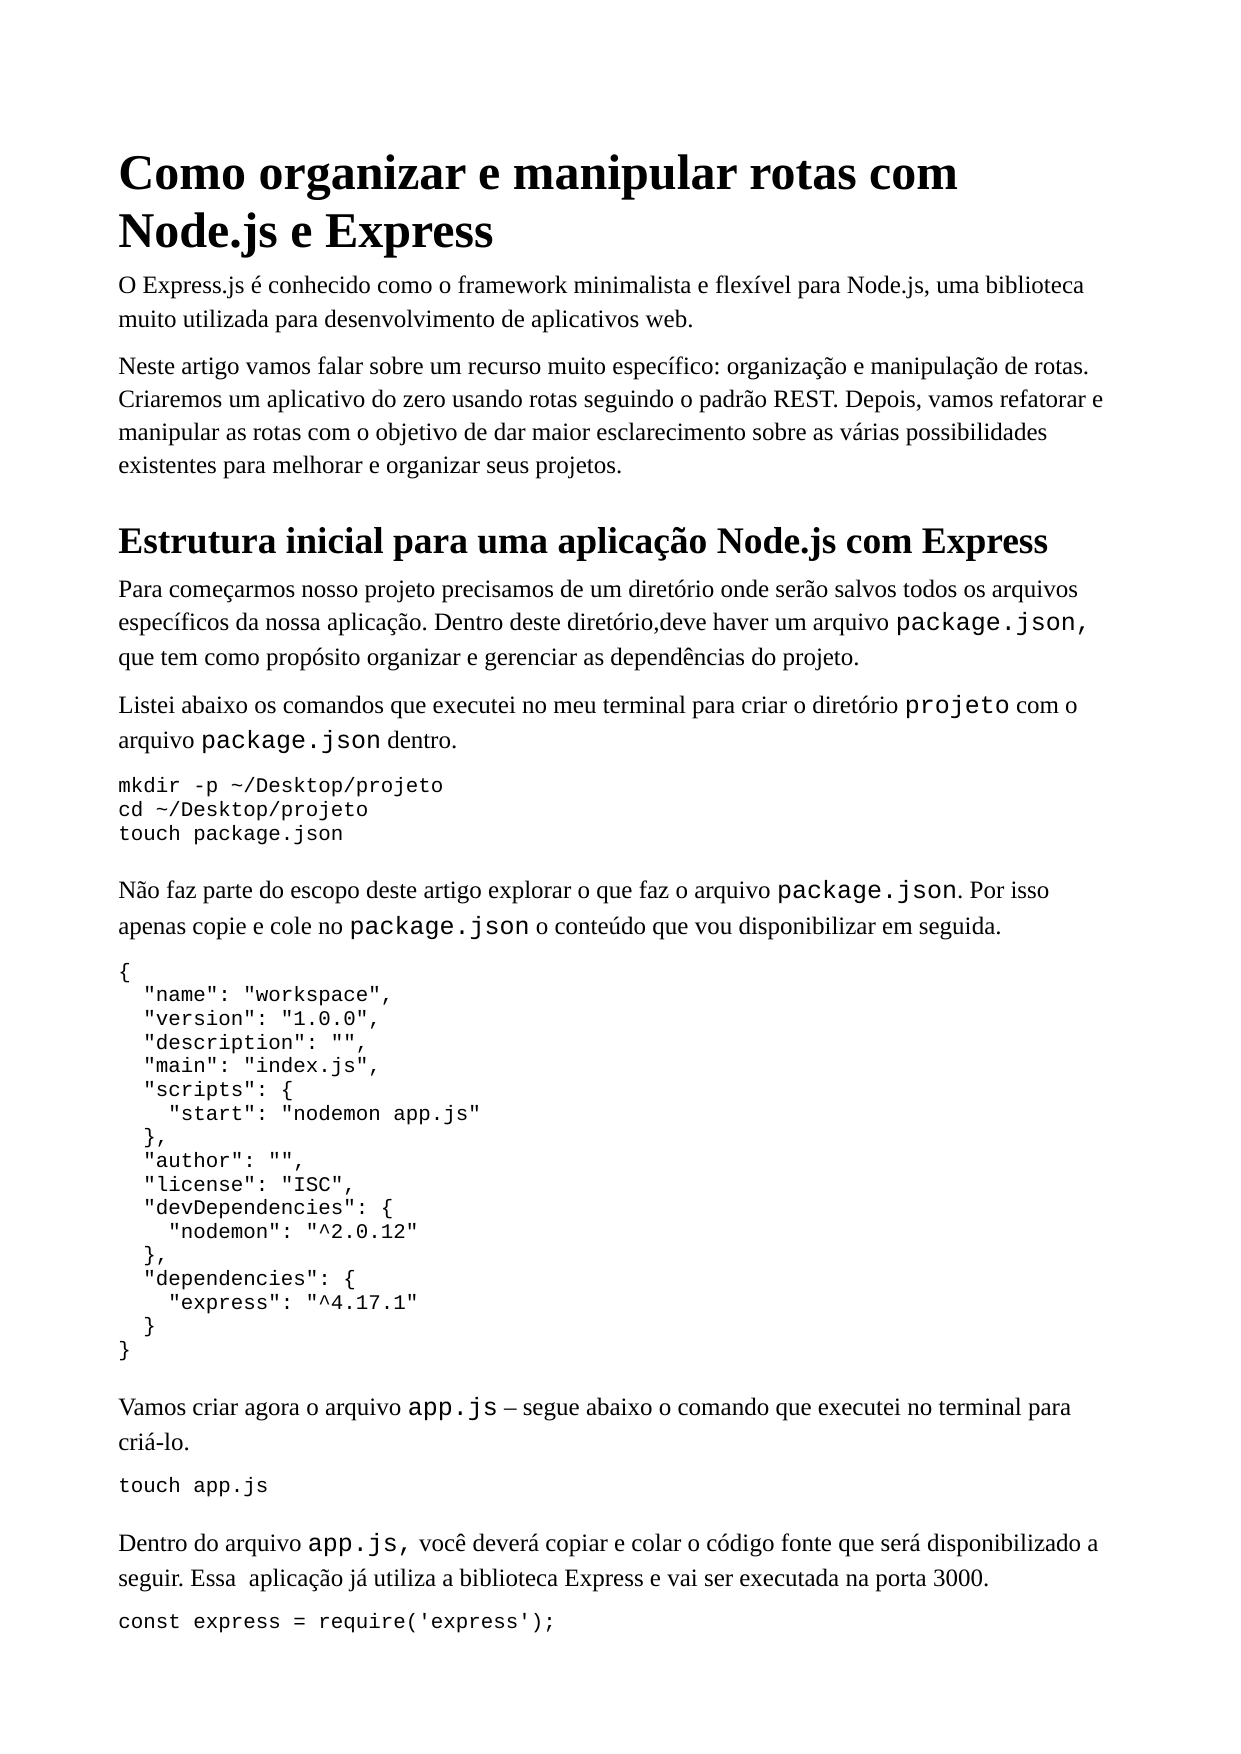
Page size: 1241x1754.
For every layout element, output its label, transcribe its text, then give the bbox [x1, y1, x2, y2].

text "author": "", [118, 1150, 1122, 1173]
text "dependencies": { [118, 1268, 1122, 1292]
subtitle Como organizar e manipular rotas com Node.js e Express [118, 143, 1122, 258]
text mkdir -p ~/Desktop/projeto [118, 775, 1122, 799]
text "license": "ISC", [118, 1173, 1122, 1197]
text } [118, 1315, 1122, 1339]
subtitle Estrutura inicial para uma aplicação Node.js com Express [118, 519, 1122, 562]
text touch package.json [118, 822, 1122, 846]
text touch app.js [118, 1475, 1122, 1498]
text Dentro do arquivo app.js, você deverá copiar e colar o código fonte que será disponibilizado a seguir. Essa aplicação já utiliza a biblioteca Express e vai ser executada na porta 3000. [118, 1528, 1122, 1592]
text "version": "1.0.0", [118, 1008, 1122, 1032]
text }, [118, 1126, 1122, 1150]
text "express": "^4.17.1" [118, 1292, 1122, 1315]
text Vamos criar agora o arquivo app.js – segue abaixo o comando que executei no terminal para criá-lo. [118, 1392, 1122, 1456]
text "nodemon": "^2.0.12" [118, 1221, 1122, 1244]
text } [118, 1339, 1122, 1363]
text const express = require('express'); [118, 1611, 1122, 1634]
text "start": "nodemon app.js" [118, 1103, 1122, 1126]
text Não faz parte do escopo deste artigo explorar o que faz o arquivo package.json. Por isso apenas copie e cole no package.json o conteúdo que vou disponibilizar em seguida. [118, 876, 1122, 942]
text Para começarmos nosso projeto precisamos de um diretório onde serão salvos todos os arquivos específicos da nossa aplicação. Dentro deste diretório,deve haver um arquivo package.json, que tem como propósito organizar e gerenciar as dependências do projeto. [118, 574, 1122, 671]
text }, [118, 1244, 1122, 1268]
text "devDependencies": { [118, 1197, 1122, 1221]
text Neste artigo vamos falar sobre um recurso muito específico: organização e manipulação de rotas. Criaremos um aplicativo do zero usando rotas seguindo o padrão REST. Depois, vamos refatorar e manipular as rotas com o objetivo de dar maior esclarecimento sobre as várias possibilidades existentes para melhorar e organizar seus projetos. [118, 351, 1122, 479]
text Listei abaixo os comandos que executei no meu terminal para criar o diretório projeto com o arquivo package.json dentro. [118, 690, 1122, 756]
text "name": "workspace", [118, 984, 1122, 1008]
text cd ~/Desktop/projeto [118, 799, 1122, 822]
text O Express.js é conhecido como o framework minimalista e flexível para Node.js, uma biblioteca muito utilizada para desenvolvimento de aplicativos web. [118, 271, 1122, 332]
text "main": "index.js", [118, 1055, 1122, 1079]
text "scripts": { [118, 1079, 1122, 1103]
text "description": "", [118, 1032, 1122, 1055]
text { [118, 961, 1122, 984]
